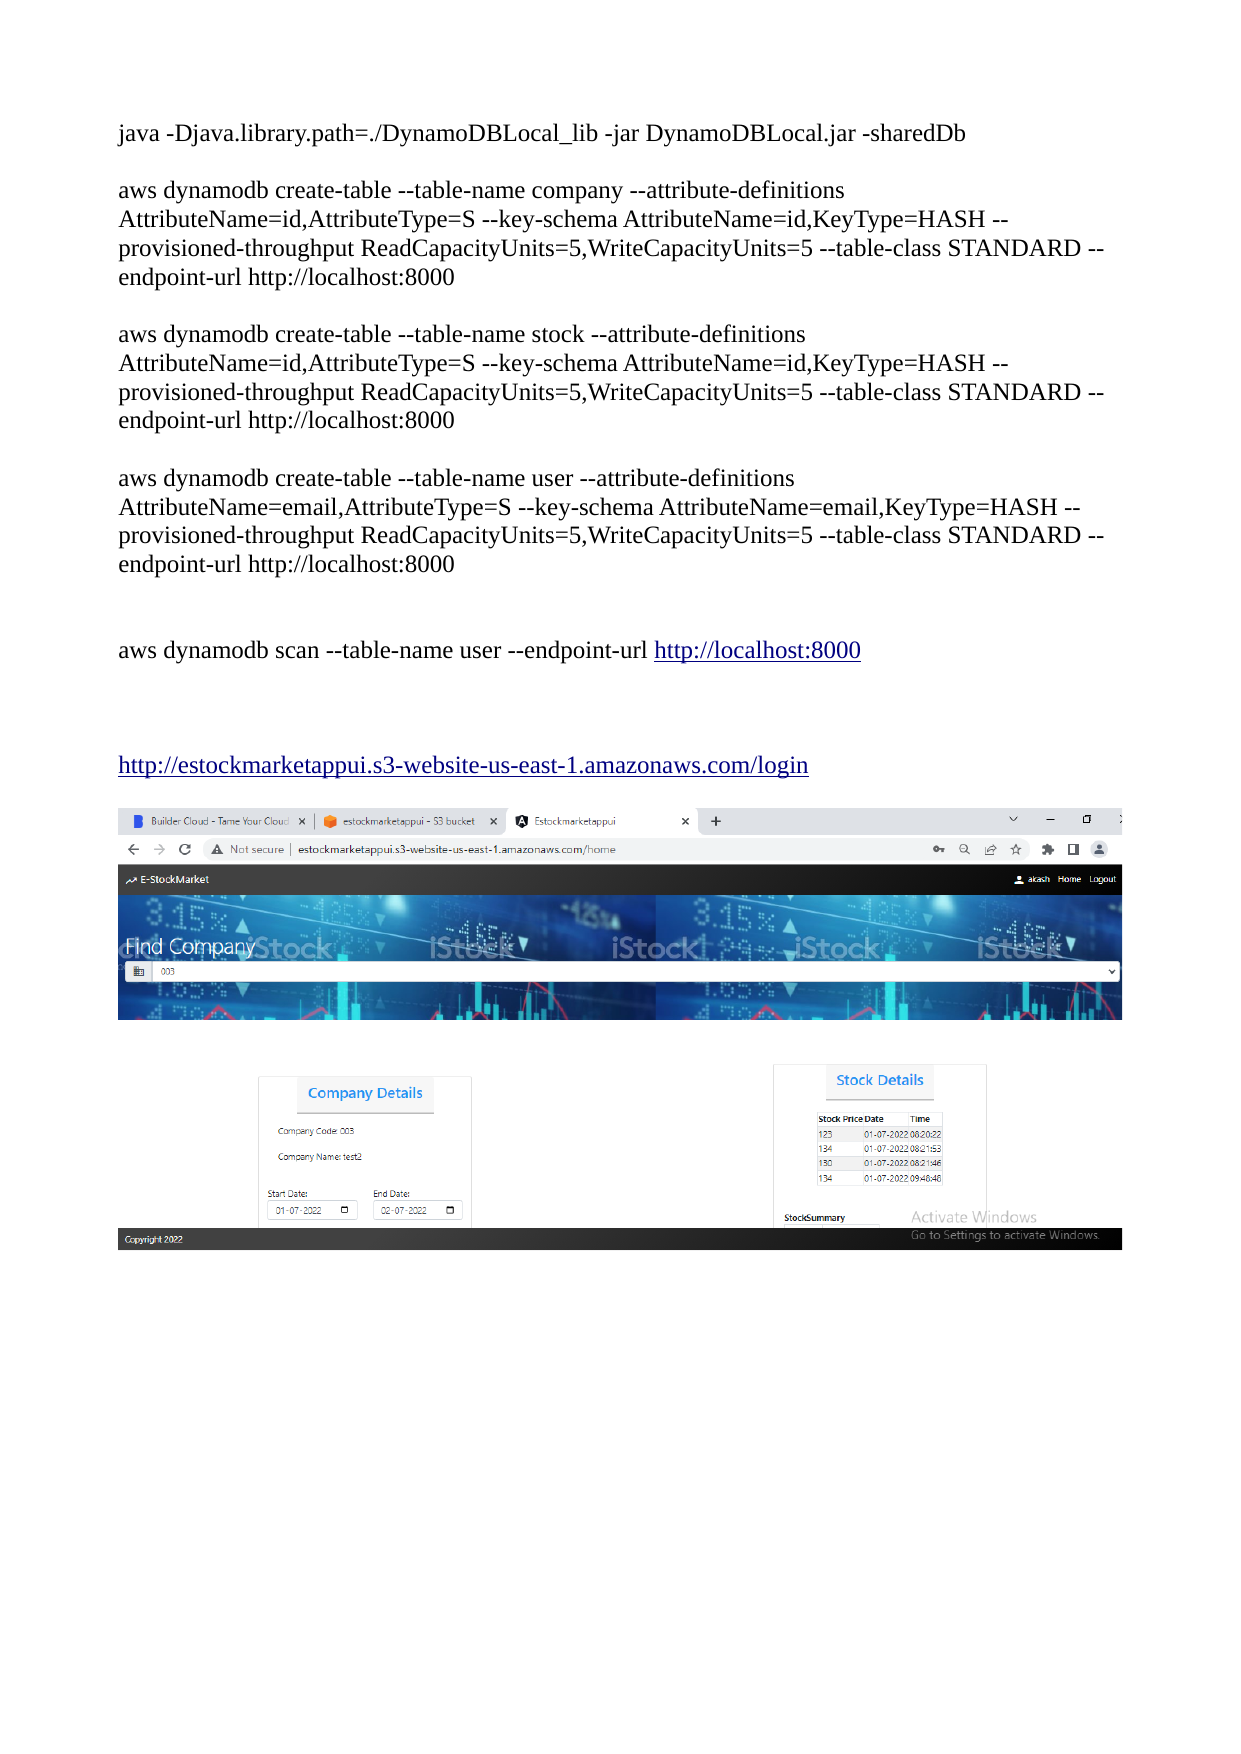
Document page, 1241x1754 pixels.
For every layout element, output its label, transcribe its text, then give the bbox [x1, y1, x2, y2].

text aws dynamodb create-table --table-name stock --attribute-definitions AttributeName=id,AttributeType=S --key-schema AttributeName=id,KeyType=HASH --provisioned-throughput ReadCapacityUnits=5,WriteCapacityUnits=5 --table-class STANDARD --endpoint-url http://localhost:8000 [118, 319, 1122, 434]
text aws dynamodb scan --table-name user --endpoint-url http://localhost:8000 [118, 636, 1122, 664]
text aws dynamodb create-table --table-name user --attribute-definitions AttributeName=email,AttributeType=S --key-schema AttributeName=email,KeyType=HASH --provisioned-throughput ReadCapacityUnits=5,WriteCapacityUnits=5 --table-class STANDARD --endpoint-url http://localhost:8000 [118, 463, 1122, 578]
text java -Djava.library.path=./DynamoDBLocal_lib -jar DynamoDBLocal.jar -sharedDb [118, 118, 1122, 147]
text aws dynamodb create-table --table-name company --attribute-definitions AttributeName=id,AttributeType=S --key-schema AttributeName=id,KeyType=HASH --provisioned-throughput ReadCapacityUnits=5,WriteCapacityUnits=5 --table-class STANDARD --endpoint-url http://localhost:8000 [118, 176, 1122, 291]
text http://estockmarketappui.s3-website-us-east-1.amazonaws.com/login [118, 751, 1122, 779]
picture [118, 808, 1123, 1251]
